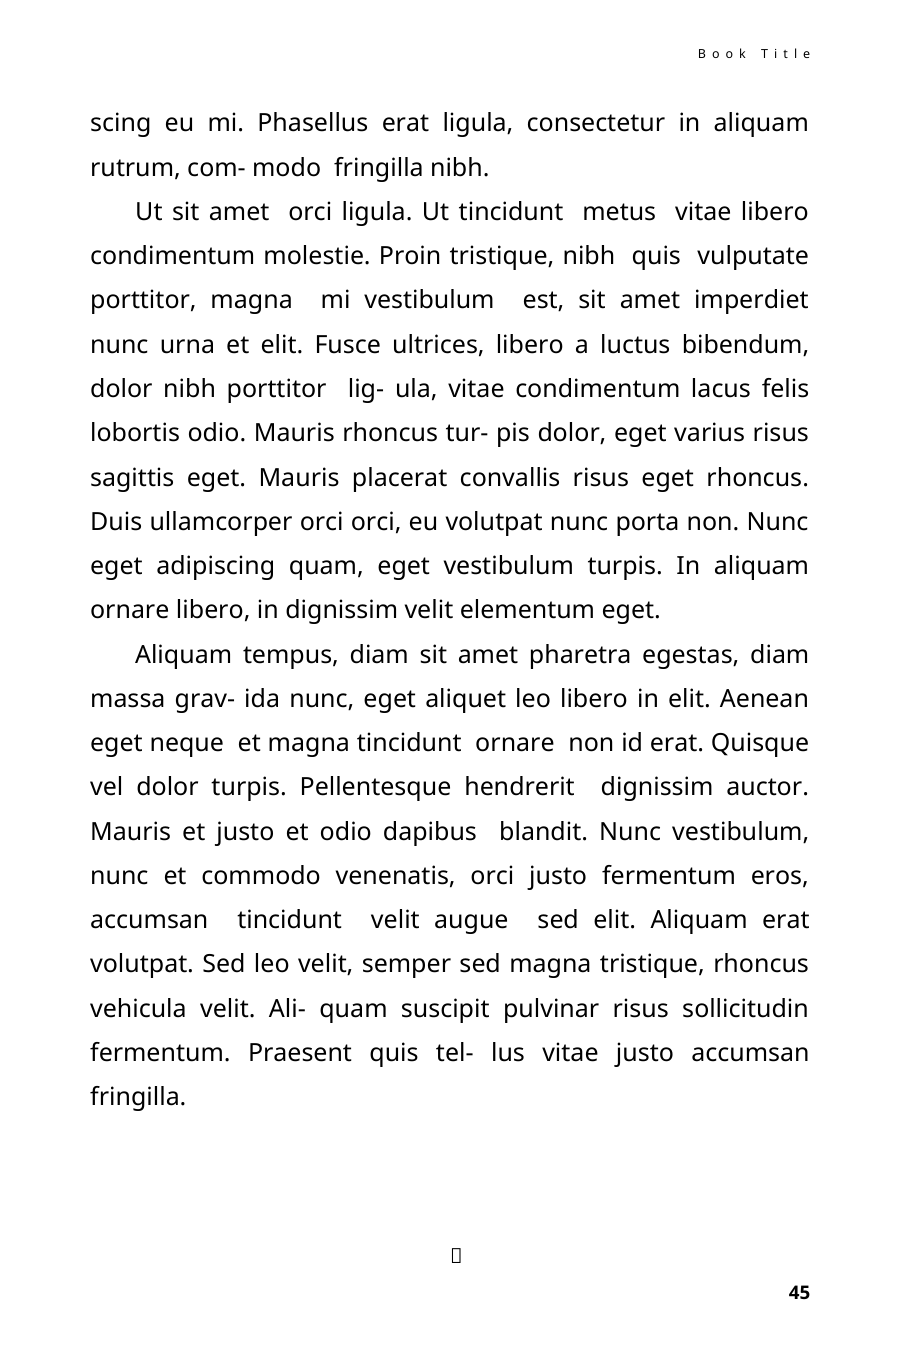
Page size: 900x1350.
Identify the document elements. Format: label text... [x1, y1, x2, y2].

text Ut sit amet orci ligula. Ut tincidunt metus vitae libero condimentum molestie. Proin tristique, nibh quis vulputate porttitor, magna mi vestibulum est, sit amet imperdiet nunc urna et elit. Fusce ultrices, libero a luctus bibendum, dolor nibh porttitor lig- ula, vitae condimentum lacus felis lobortis odio. Mauris rhoncus tur- pis dolor, eget varius risus sagittis eget. Mauris placerat convallis risus eget rhoncus. Duis ullamcorper orci orci, eu volutpat nunc porta non. Nunc eget adipiscing quam, eget vestibulum turpis. In aliquam ornare libero, in dignissim velit elementum eget. [90, 193, 810, 626]
text Aliquam tempus, diam sit amet pharetra egestas, diam massa grav- ida nunc, eget aliquet leo libero in elit. Aenean eget neque et magna tincidunt ornare non id erat. Quisque vel dolor turpis. Pellentesque hendrerit dignissim auctor. Mauris et justo et odio dapibus blandit. Nunc vestibulum, nunc et commodo venenatis, orci justo fermentum eros, accumsan tincidunt velit augue sed elit. Aliquam erat volutpat. Sed leo velit, semper sed magna tristique, rhoncus vehicula velit. Ali- quam suscipit pulvinar risus sollicitudin fermentum. Praesent quis tel- lus vitae justo accumsan fringilla. [90, 636, 810, 1113]
text scing eu mi. Phasellus erat ligula, consectetur in aliquam rutrum, com- modo fringilla nibh. [90, 105, 810, 183]
